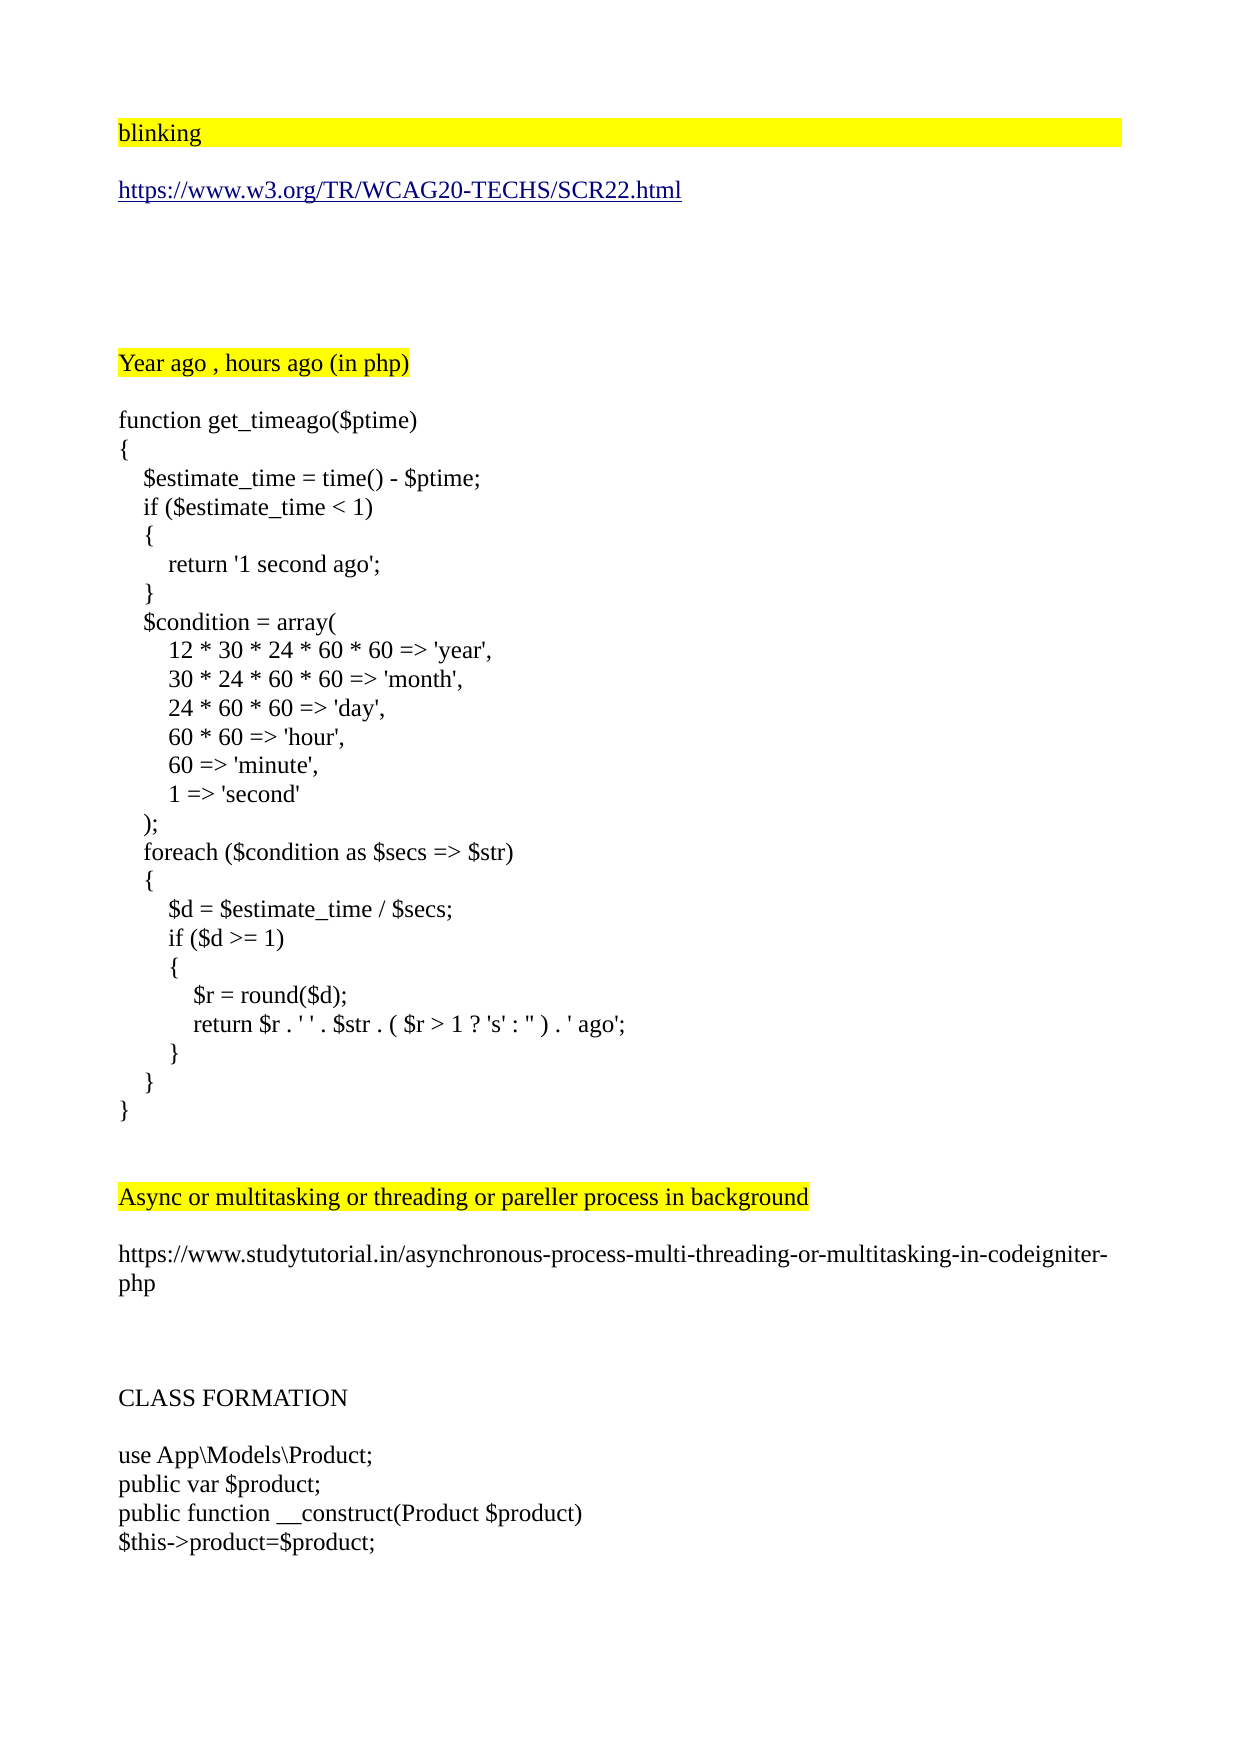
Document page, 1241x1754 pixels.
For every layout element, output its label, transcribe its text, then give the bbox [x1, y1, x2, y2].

text 12 * 30 * 24 * 60 * 60 => 'year', [118, 636, 1122, 664]
text 1 => 'second' [118, 779, 1122, 808]
text { [118, 952, 1122, 981]
text function get_timeago($ptime) [118, 406, 1122, 434]
text 30 * 24 * 60 * 60 => 'month', [118, 664, 1122, 693]
text foreach ($condition as $secs => $str) [118, 837, 1122, 866]
text { [118, 434, 1122, 463]
text use App\Models\Product; [118, 1441, 1122, 1469]
text ); [118, 808, 1122, 837]
text public function __construct(Product $product) [118, 1498, 1122, 1527]
text $estimate_time = time() - $ptime; [118, 463, 1122, 492]
text blinking [118, 118, 1122, 147]
text CLASS FORMATION [118, 1383, 1122, 1412]
text return '1 second ago'; [118, 549, 1122, 578]
text 60 => 'minute', [118, 751, 1122, 779]
text https://www.studytutorial.in/asynchronous-process-multi-threading-or-multitasking-in-codeigniter-php [118, 1239, 1122, 1297]
text if ($d >= 1) [118, 923, 1122, 952]
text $this->product=$product; [118, 1527, 1122, 1556]
text return $r . ' ' . $str . ( $r > 1 ? 's' : '' ) . ' ago'; [118, 1009, 1122, 1038]
text $d = $estimate_time / $secs; [118, 894, 1122, 923]
text Year ago , hours ago (in php) [118, 348, 1122, 377]
text https://www.w3.org/TR/WCAG20-TECHS/SCR22.html [118, 176, 1122, 204]
text { [118, 521, 1122, 549]
text Async or multitasking or threading or pareller process in background [118, 1182, 1122, 1211]
text 24 * 60 * 60 => 'day', [118, 693, 1122, 722]
text 60 * 60 => 'hour', [118, 722, 1122, 751]
text } [118, 1067, 1122, 1096]
text public var $product; [118, 1469, 1122, 1498]
text $r = round($d); [118, 981, 1122, 1009]
text } [118, 578, 1122, 607]
text { [118, 866, 1122, 894]
text } [118, 1096, 1122, 1124]
text $condition = array( [118, 607, 1122, 636]
text if ($estimate_time < 1) [118, 492, 1122, 521]
text } [118, 1038, 1122, 1067]
